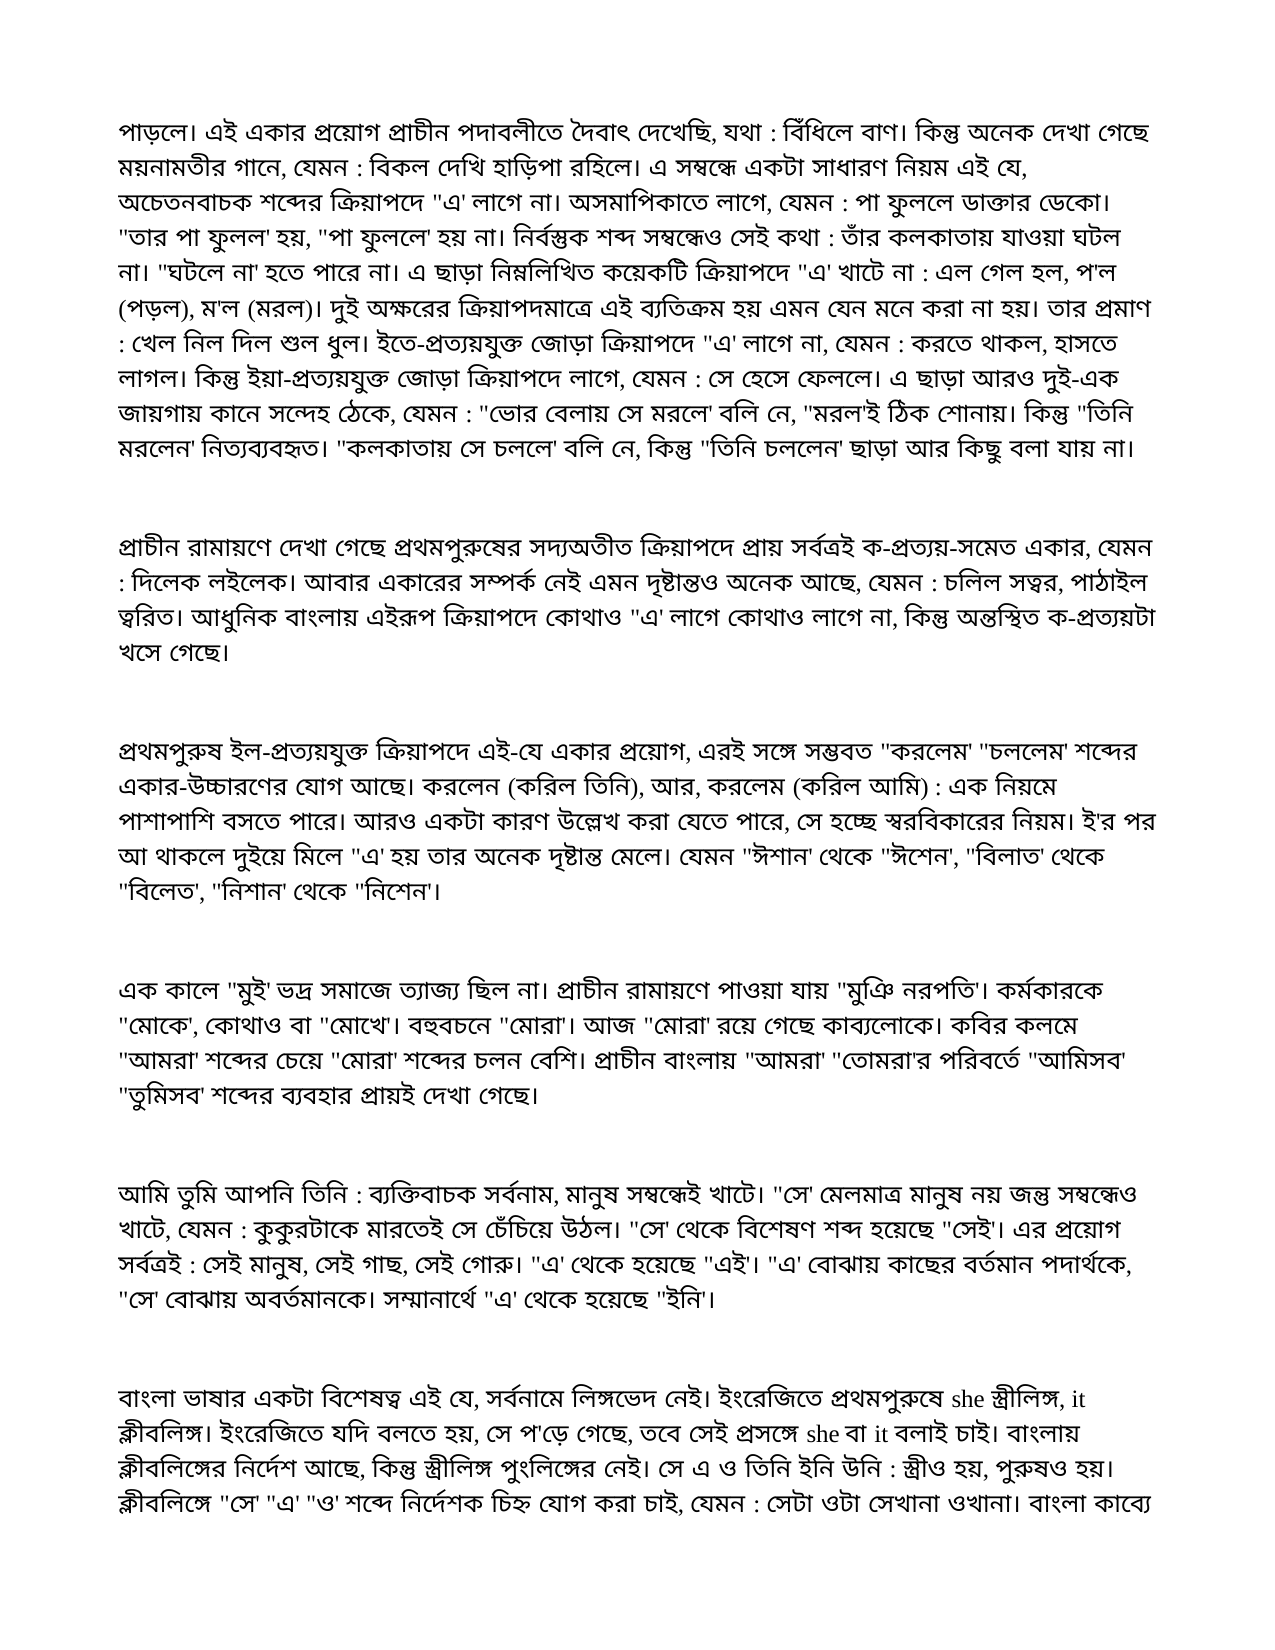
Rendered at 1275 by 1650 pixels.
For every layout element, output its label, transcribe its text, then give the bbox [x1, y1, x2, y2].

text পাড়লে। এই একার প্রয়োগ প্রাচীন পদাবলীতে দৈবাৎ দেখেছি, যথা : বিঁধিলে বাণ। কিন্তু অনেক দেখা গেছে ময়নামতীর গানে, যেমন : বিকল দেখি হাড়িপা রহিলে। এ সম্বন্ধে একটা সাধারণ নিয়ম এই যে, অচেতনবাচক শব্দের ক্রিয়াপদে "এ' লাগে না। অসমাপিকাতে লাগে, যেমন : পা ফুললে ডাক্তার ডেকো। "তার পা ফুলল' হয়, "পা ফুললে' হয় না। নির্বস্তুক শব্দ সম্বন্ধেও সেই কথা : তাঁর কলকাতায় যাওয়া ঘটল না। "ঘটলে না' হতে পারে না। এ ছাড়া নিম্নলিখিত কয়েকটি ক্রিয়াপদে "এ' খাটে না : এল গেল হল, প'ল (পড়ল), ম'ল (মরল)। দুই অক্ষরের ক্রিয়াপদমাত্রে এই ব্যতিক্রম হয় এমন যেন মনে করা না হয়। তার প্রমাণ : খেল নিল দিল শুল ধুল। ইতে-প্রত্যয়যুক্ত জোড়া ক্রিয়াপদে "এ' লাগে না, যেমন : করতে থাকল, হাসতে লাগল। কিন্তু ইয়া-প্রত্যয়যুক্ত জোড়া ক্রিয়াপদে লাগে, যেমন : সে হেসে ফেললে। এ ছাড়া আরও দুই-এক জায়গায় কানে সন্দেহ ঠেকে, যেমন : "ভোর বেলায় সে মরলে' বলি নে, "মরল'ই ঠিক শোনায়। কিন্তু "তিনি মরলেন' নিত্যব্যবহৃত। "কলকাতায় সে চললে' বলি নে, কিন্তু "তিনি চললেন' ছাড়া আর কিছু বলা যায় না। [118, 118, 1157, 463]
text এক কালে "মুই' ভদ্র সমাজে ত্যাজ্য ছিল না। প্রাচীন রামায়ণে পাওয়া যায় "মুঞি নরপতি'। কর্মকারকে "মোকে', কোথাও বা "মোখে'। বহুবচনে "মোরা'। আজ "মোরা' রয়ে গেছে কাব্যলোকে। কবির কলমে "আমরা' শব্দের চেয়ে "মোরা' শব্দের চলন বেশি। প্রাচীন বাংলায় "আমরা' "তোমরা'র পরিবর্তে "আমিসব' "তুমিসব' শব্দের ব্যবহার প্রায়ই দেখা গেছে। [118, 976, 1157, 1111]
text আমি তুমি আপনি তিনি : ব্যক্তিবাচক সর্বনাম, মানুষ সম্বন্ধেই খাটে। "সে' মেলমাত্র মানুষ নয় জন্তু সম্বন্ধেও খাটে, যেমন : কুকুরটাকে মারতেই সে চেঁচিয়ে উঠল। "সে' থেকে বিশেষণ শব্দ হয়েছে "সেই'। এর প্রয়োগ সর্বত্রই : সেই মানুষ, সেই গাছ, সেই গোরু। "এ' থেকে হয়েছে "এই'। "এ' বোঝায় কাছের বর্তমান পদার্থকে, "সে' বোঝায় অবর্তমানকে। সম্মানার্থে "এ' থেকে হয়েছে "ইনি'। [118, 1180, 1157, 1314]
text প্রথমপুরুষ ইল-প্রত্যয়যুক্ত ক্রিয়াপদে এই-যে একার প্রয়োগ, এরই সঙ্গে সম্ভবত "করলেম' "চললেম' শব্দের একার-উচ্চারণের যোগ আছে। করলেন (করিল তিনি), আর, করলেম (করিল আমি) : এক নিয়মে পাশাপাশি বসতে পারে। আরও একটা কারণ উল্লেখ করা যেতে পারে, সে হচ্ছে স্বরবিকারের নিয়ম। ই'র পর আ থাকলে দুইয়ে মিলে "এ' হয় তার অনেক দৃষ্টান্ত মেলে। যেমন "ঈশান' থেকে "ঈশেন', "বিলাত' থেকে "বিলেত', "নিশান' থেকে "নিশেন'। [118, 737, 1157, 906]
text বাংলা ভাষার একটা বিশেষত্ব এই যে, সর্বনামে লিঙ্গভেদ নেই। ইংরেজিতে প্রথমপুরুষে she স্ত্রীলিঙ্গ, it ক্লীবলিঙ্গ। ইংরেজিতে যদি বলতে হয়, সে প'ড়ে গেছে, তবে সেই প্রসঙ্গে sheবা it বলাই চাই। বাংলায় ক্লীবলিঙ্গের নির্দেশ আছে, কিন্তু স্ত্রীলিঙ্গ পুংলিঙ্গের নেই। সে এ ও তিনি ইনি উনি : স্ত্রীও হয়, পুরুষও হয়। ক্লীবলিঙ্গে "সে' "এ' "ও' শব্দে নির্দেশক চিহ্ন যোগ করা চাই, যেমন : সেটা ওটা সেখানা ওখানা। বাংলা কাব্যে [118, 1384, 1157, 1519]
text প্রাচীন রামায়ণে দেখা গেছে প্রথমপুরুষের সদ্যঅতীত ক্রিয়াপদে প্রায় সর্বত্রই ক-প্রত্যয়-সমেত একার, যেমন : দিলেক লইলেক। আবার একারের সম্পর্ক নেই এমন দৃষ্টান্তও অনেক আছে, যেমন : চলিল সত্বর, পাঠাইল ত্বরিত। আধুনিক বাংলায় এইরূপ ক্রিয়াপদে কোথাও "এ' লাগে কোথাও লাগে না, কিন্তু অন্তস্থিত ক-প্রত্যয়টা খসে গেছে। [118, 533, 1157, 667]
